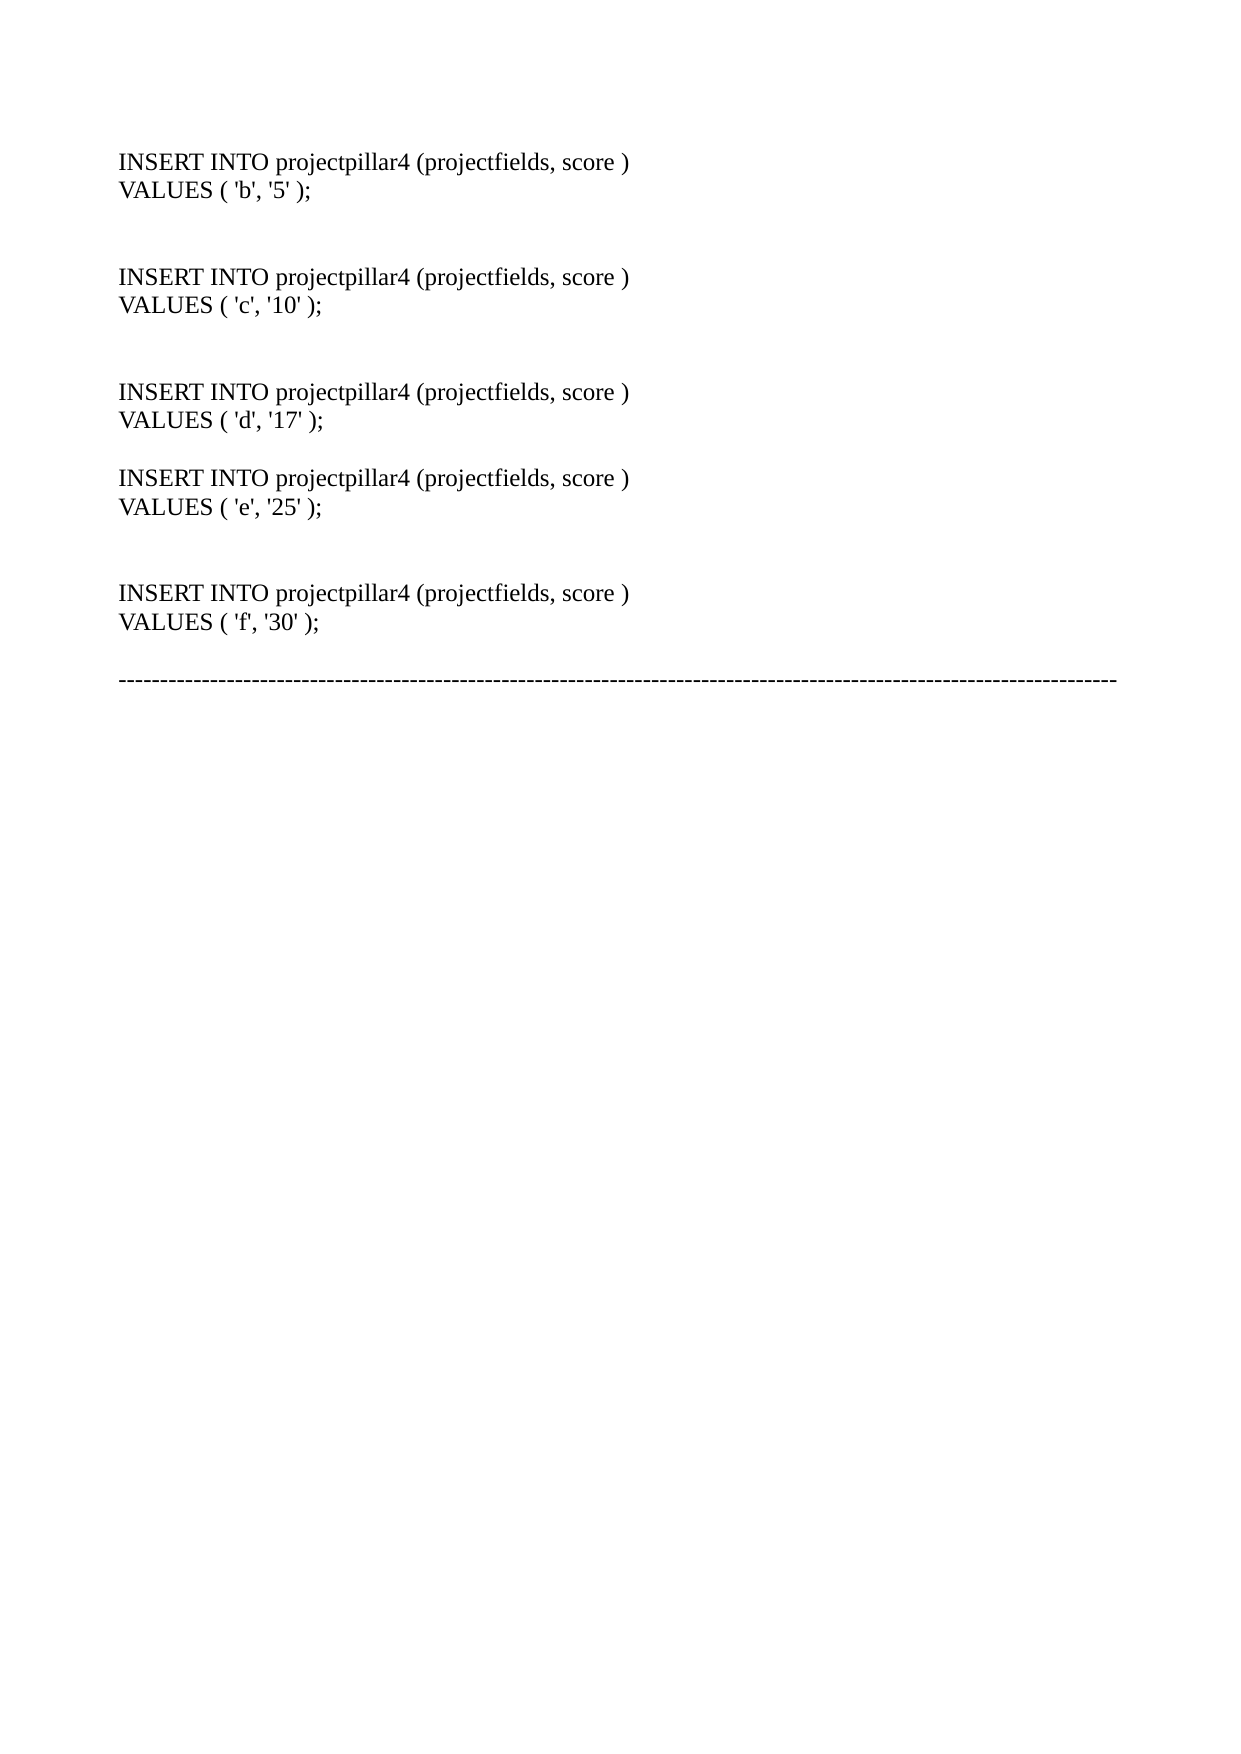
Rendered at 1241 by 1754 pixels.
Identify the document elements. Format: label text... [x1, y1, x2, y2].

text INSERT INTO projectpillar4 (projectfields, score ) [118, 262, 1122, 291]
text INSERT INTO projectpillar4 (projectfields, score ) [118, 578, 1122, 607]
text INSERT INTO projectpillar4 (projectfields, score ) [118, 377, 1122, 406]
text VALUES ( 'b', '5' ); [118, 176, 1122, 204]
text ------------------------------------------------------------------------------------------------------------------------ [118, 664, 1122, 693]
text INSERT INTO projectpillar4 (projectfields, score ) [118, 147, 1122, 176]
text VALUES ( 'e', '25' ); [118, 492, 1122, 521]
text VALUES ( 'c', '10' ); [118, 291, 1122, 319]
text VALUES ( 'f', '30' ); [118, 607, 1122, 636]
text VALUES ( 'd', '17' ); [118, 406, 1122, 434]
text INSERT INTO projectpillar4 (projectfields, score ) [118, 463, 1122, 492]
